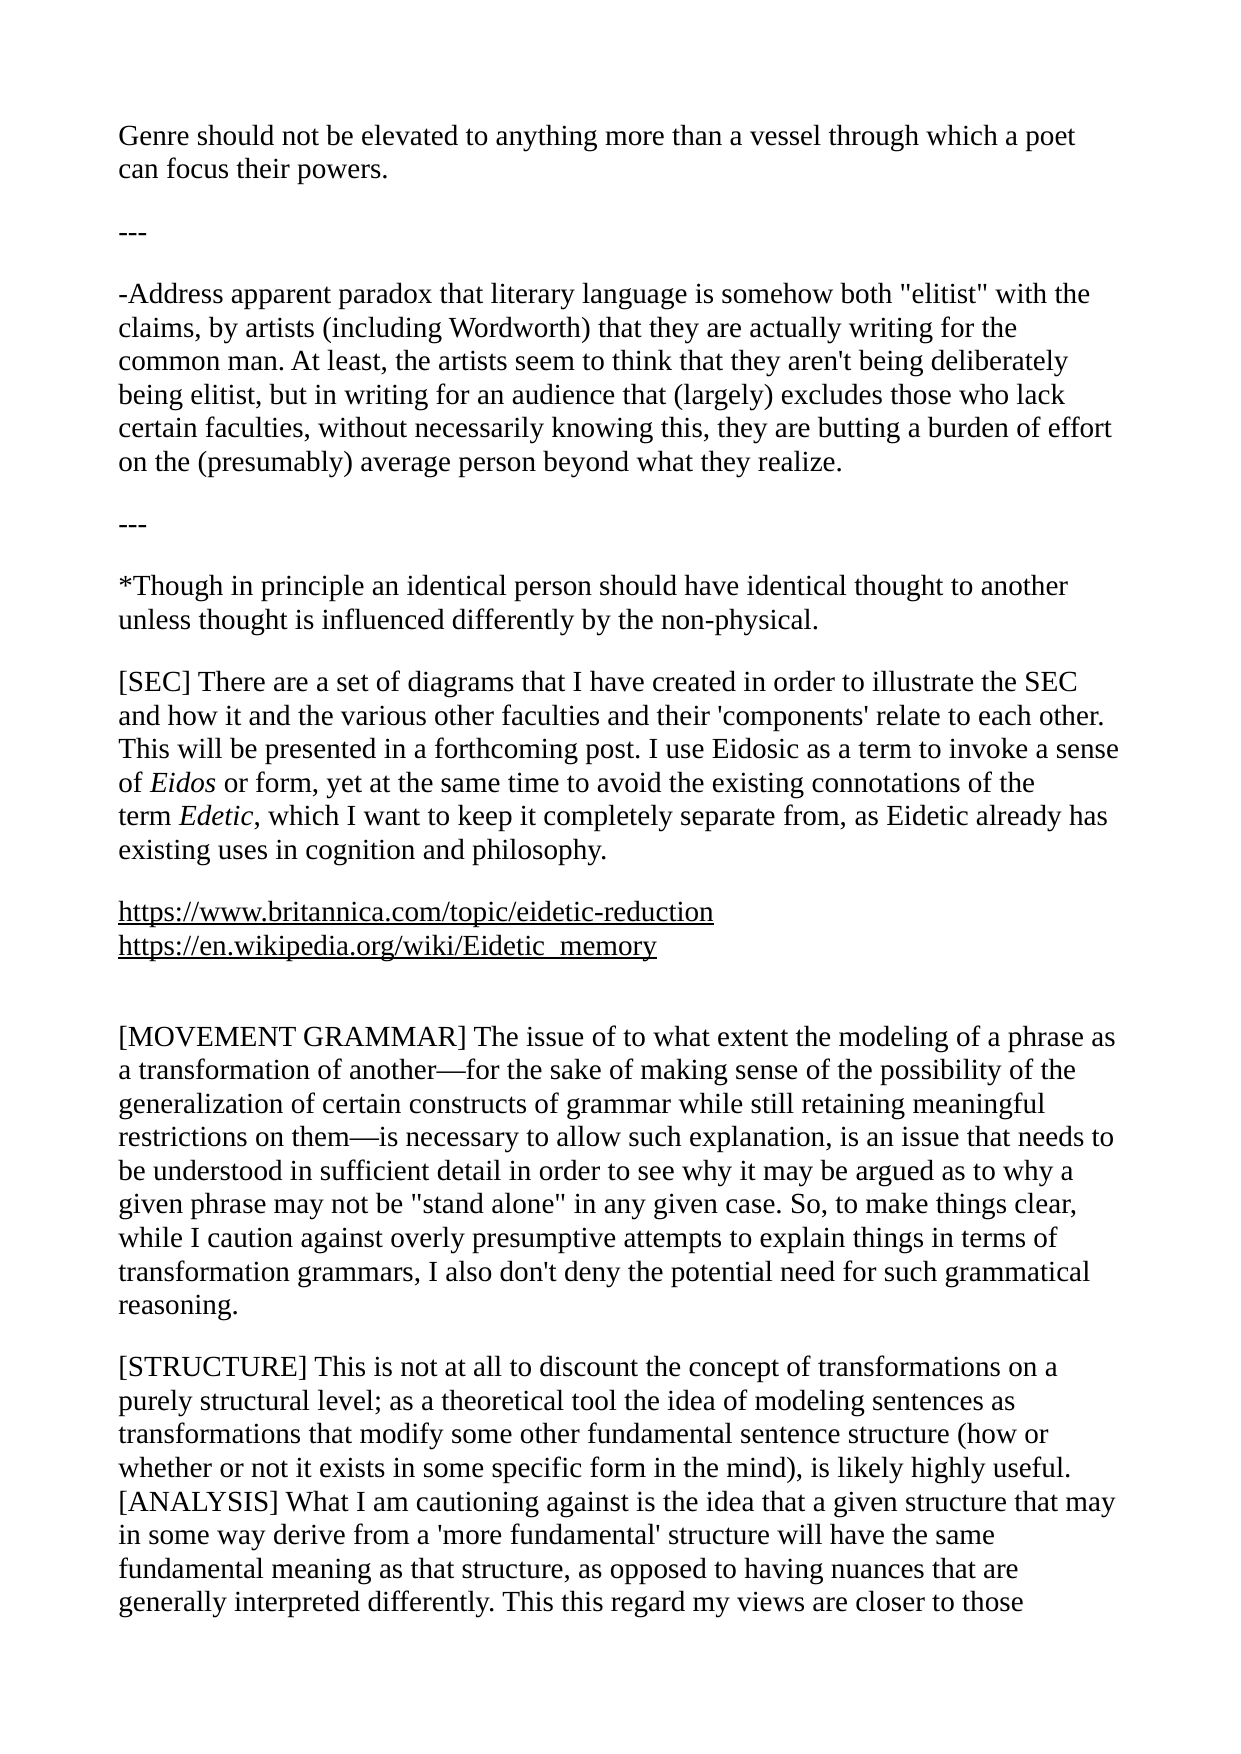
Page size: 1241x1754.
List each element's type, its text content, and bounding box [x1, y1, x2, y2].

text --- [118, 506, 1122, 540]
text [SEC] There are a set of diagrams that I have created in order to illustrate the SEC and how it and the various other faculties and their 'components' relate to each other. This will be presented in a forthcoming post. I use Eidosic as a term to invoke a sense of Eidos or form, yet at the same time to avoid the existing connotations of the term Edetic, which I want to keep it completely separate from, as Eidetic already has existing uses in cognition and philosophy. [118, 664, 1122, 866]
text --- [118, 214, 1122, 247]
text https://www.britannica.com/topic/eidetic-reduction [118, 894, 1122, 928]
text Genre should not be elevated to anything more than a vessel through which a poet can focus their powers. [118, 118, 1122, 185]
text -Address apparent paradox that literary language is somehow both "elitist" with the claims, by artists (including Wordworth) that they are actually writing for the common man. At least, the artists seem to think that they aren't being deliberately being elitist, but in writing for an audience that (largely) excludes those who lack certain faculties, without necessarily knowing this, they are butting a burden of effort on the (presumably) average person beyond what they realize. [118, 276, 1122, 477]
text [STRUCTURE] This is not at all to discount the concept of transformations on a purely structural level; as a theoretical tool the idea of modeling sentences as transformations that modify some other fundamental sentence structure (how or whether or not it exists in some specific form in the mind), is likely highly useful. [ANALYSIS] What I am cautioning against is the idea that a given structure that may in some way derive from a 'more fundamental' structure will have the same fundamental meaning as that structure, as opposed to having nuances that are generally interpreted differently. This this regard my views are closer to those [118, 1349, 1122, 1618]
text https://en.wikipedia.org/wiki/Eidetic_memory [118, 928, 1122, 961]
text *Though in principle an identical person should have identical thought to another unless thought is influenced differently by the non-physical. [118, 568, 1122, 636]
text [MOVEMENT GRAMMAR] The issue of to what extent the modeling of a phrase as a transformation of another—for the sake of making sense of the possibility of the generalization of certain constructs of grammar while still retaining meaningful restrictions on them—is necessary to allow such explanation, is an issue that needs to be understood in sufficient detail in order to see why it may be argued as to why a given phrase may not be "stand alone" in any given case. So, to make things clear, while I caution against overly presumptive attempts to explain things in terms of transformation grammars, I also don't deny the potential need for such grammatical reasoning. [118, 1019, 1122, 1321]
